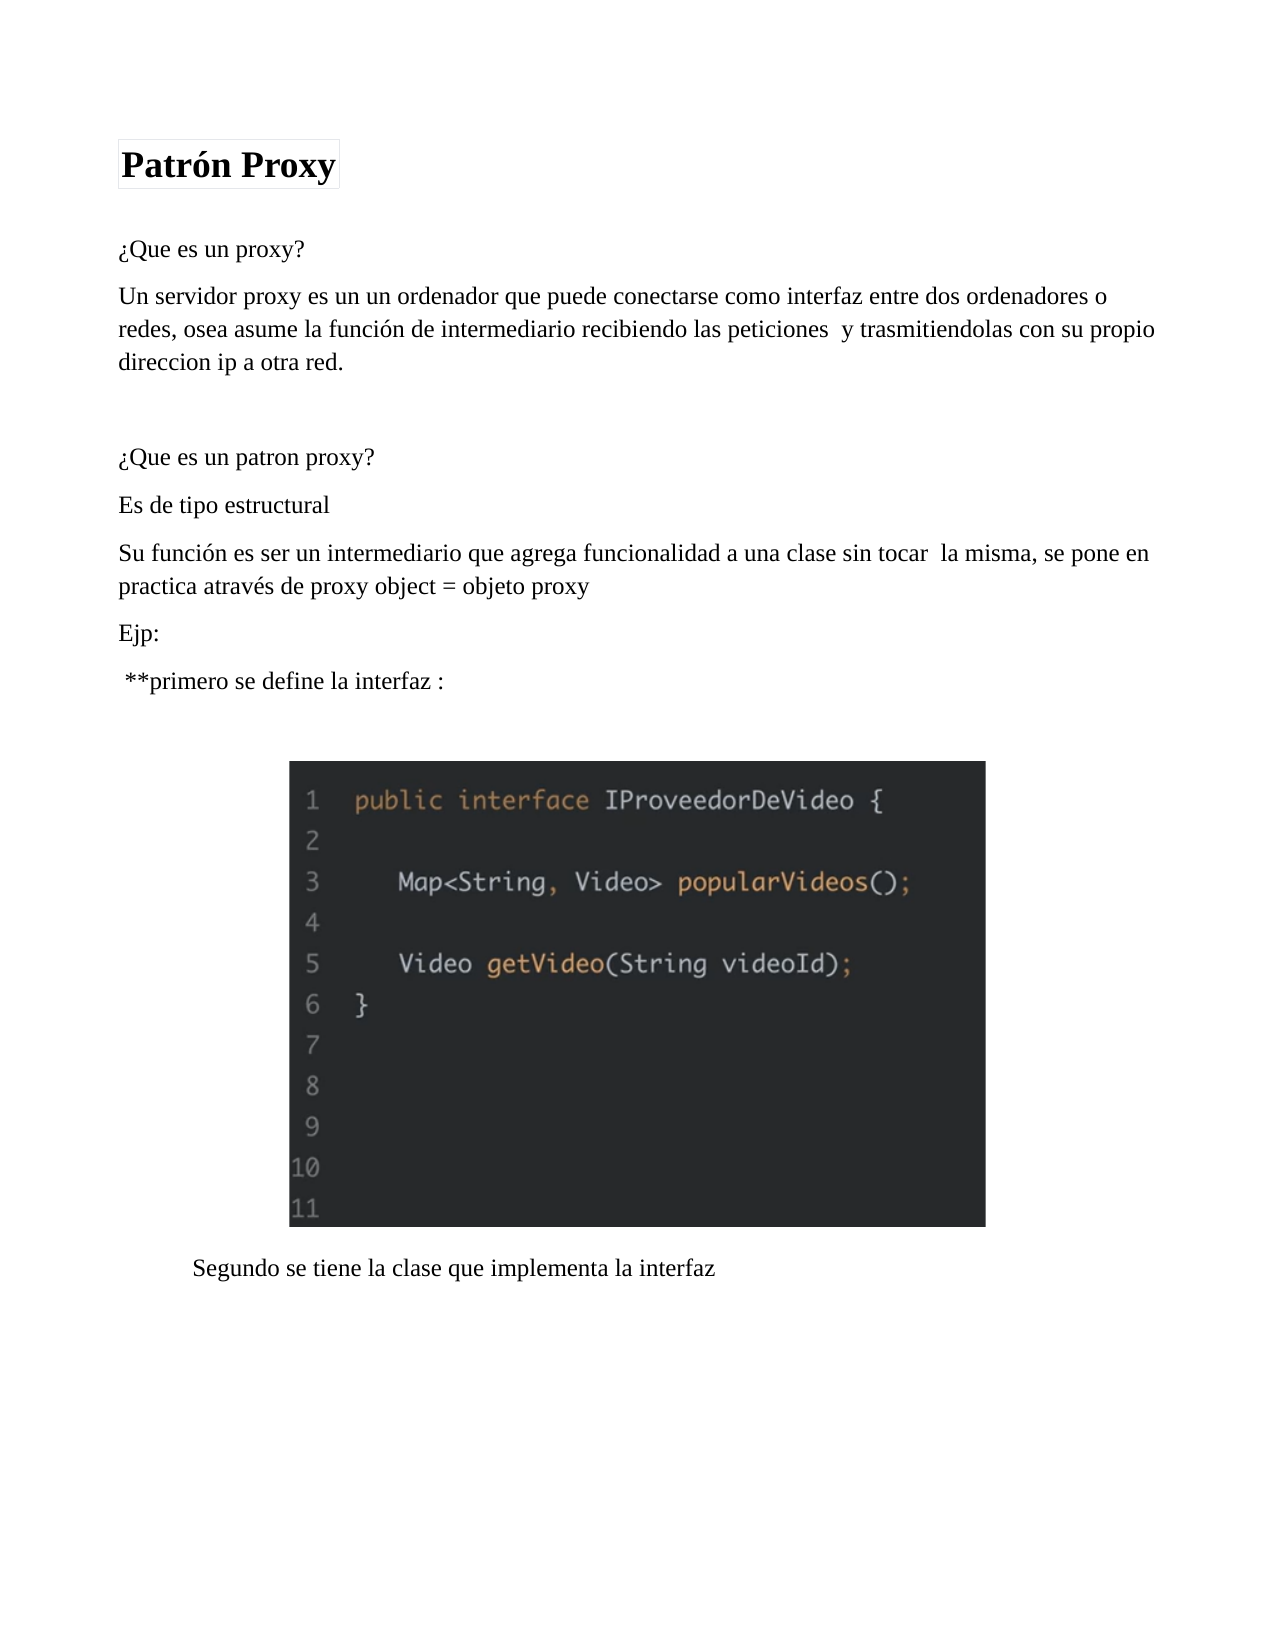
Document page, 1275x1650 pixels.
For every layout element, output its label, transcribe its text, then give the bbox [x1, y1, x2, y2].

text **primero se define la interfaz : [118, 666, 1157, 695]
text Su función es ser un intermediario que agrega funcionalidad a una clase sin tocar la misma, se pone en practica através de proxy object = objeto proxy [118, 538, 1157, 599]
text Es de tipo estructural [118, 490, 1157, 519]
text ¿Que es un proxy? [118, 201, 1157, 262]
text Un servidor proxy es un un ordenador que puede conectarse como interfaz entre dos ordenadores o redes, osea asume la función de intermediario recibiendo las peticiones y trasmitiendolas con su propio direccion ip a otra red. [118, 281, 1157, 376]
text ¿Que es un patron proxy? [118, 442, 1157, 471]
text Ejp: [118, 618, 1157, 647]
subtitle Patrón Proxy [119, 140, 339, 188]
subtitle [340, 139, 1157, 188]
picture [289, 761, 986, 1227]
text Segundo se tiene la clase que implementa la interfaz [118, 856, 1157, 1281]
